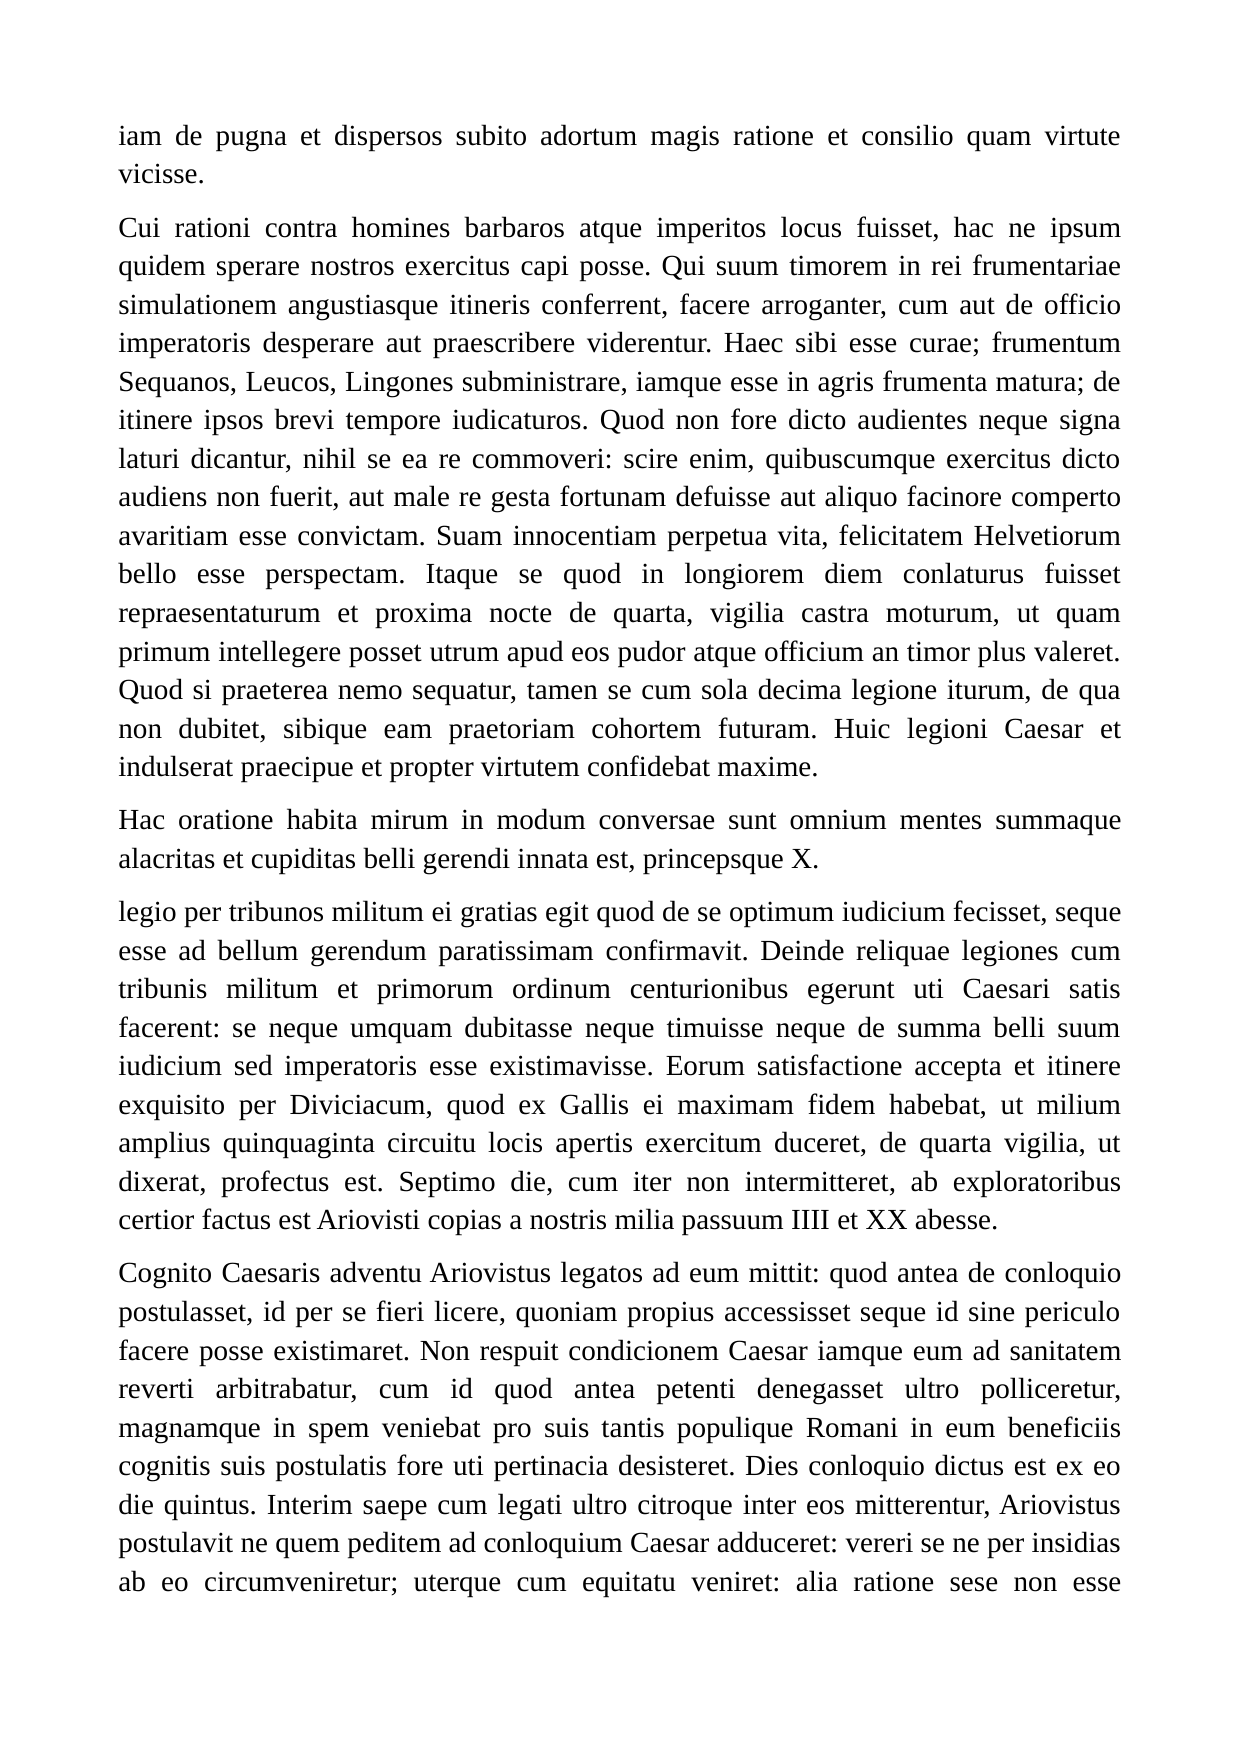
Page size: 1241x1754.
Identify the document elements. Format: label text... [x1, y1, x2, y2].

text iam de pugna et dispersos subito adortum magis ratione et consilio quam virtute vicisse. [118, 118, 1122, 190]
text Cui rationi contra homines barbaros atque imperitos locus fuisset, hac ne ipsum quidem sperare nostros exercitus capi posse. Qui suum timorem in rei frumentariae simulationem angustiasque itineris conferrent, facere arroganter, cum aut de officio imperatoris desperare aut praescribere viderentur. Haec sibi esse curae; frumentum Sequanos, Leucos, Lingones subministrare, iamque esse in agris frumenta matura; de itinere ipsos brevi tempore iudicaturos. Quod non fore dicto audientes neque signa laturi dicantur, nihil se ea re commoveri: scire enim, quibuscumque exercitus dicto audiens non fuerit, aut male re gesta fortunam defuisse aut aliquo facinore comperto avaritiam esse convictam. Suam innocentiam perpetua vita, felicitatem Helvetiorum bello esse perspectam. Itaque se quod in longiorem diem conlaturus fuisset repraesentaturum et proxima nocte de quarta, vigilia castra moturum, ut quam primum intellegere posset utrum apud eos pudor atque officium an timor plus valeret. Quod si praeterea nemo sequatur, tamen se cum sola decima legione iturum, de qua non dubitet, sibique eam praetoriam cohortem futuram. Huic legioni Caesar et indulserat praecipue et propter virtutem confidebat maxime. [118, 210, 1122, 783]
text Cognito Caesaris adventu Ariovistus legatos ad eum mittit: quod antea de conloquio postulasset, id per se fieri licere, quoniam propius accessisset seque id sine periculo facere posse existimaret. Non respuit condicionem Caesar iamque eum ad sanitatem reverti arbitrabatur, cum id quod antea petenti denegasset ultro polliceretur, magnamque in spem veniebat pro suis tantis populique Romani in eum beneficiis cognitis suis postulatis fore uti pertinacia desisteret. Dies conloquio dictus est ex eo die quintus. Interim saepe cum legati ultro citroque inter eos mitterentur, Ariovistus postulavit ne quem peditem ad conloquium Caesar adduceret: vereri se ne per insidias ab eo circumveniretur; uterque cum equitatu veniret: alia ratione sese non esse [118, 1256, 1122, 1597]
text legio per tribunos militum ei gratias egit quod de se optimum iudicium fecisset, seque esse ad bellum gerendum paratissimam confirmavit. Deinde reliquae legiones cum tribunis militum et primorum ordinum centurionibus egerunt uti Caesari satis facerent: se neque umquam dubitasse neque timuisse neque de summa belli suum iudicium sed imperatoris esse existimavisse. Eorum satisfactione accepta et itinere exquisito per Diviciacum, quod ex Gallis ei maximam fidem habebat, ut milium amplius quinquaginta circuitu locis apertis exercitum duceret, de quarta vigilia, ut dixerat, profectus est. Septimo die, cum iter non intermitteret, ab exploratoribus certior factus est Ariovisti copias a nostris milia passuum IIII et XX abesse. [118, 894, 1122, 1236]
text Hac oratione habita mirum in modum conversae sunt omnium mentes summaque alacritas et cupiditas belli gerendi innata est, princepsque X. [118, 802, 1122, 874]
